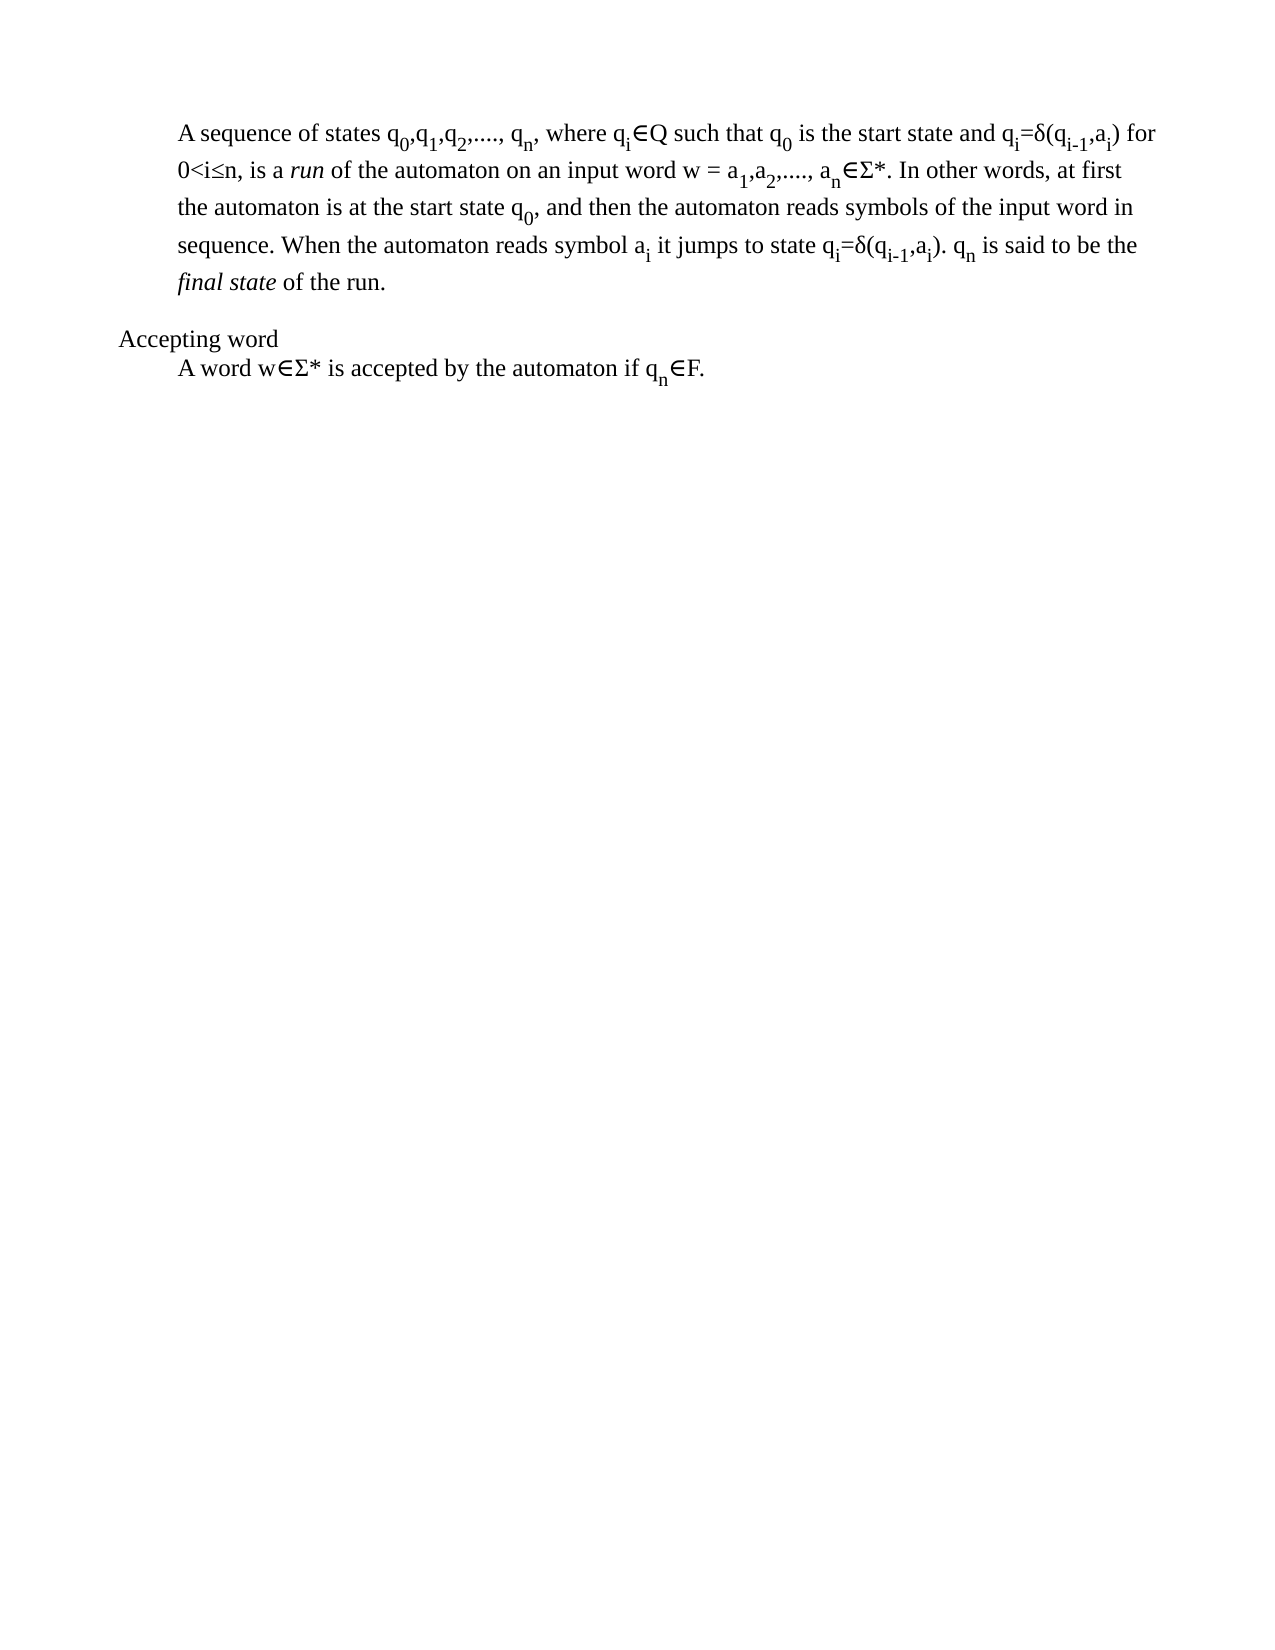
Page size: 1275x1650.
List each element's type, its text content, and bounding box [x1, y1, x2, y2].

list A sequence of states q0,q1,q2,...., qn, where qi∈Q such that q0 is the start state and qi=δ(qi-1,ai) for 0<i≤n, is a run of the automaton on an input word w = a1,a2,...., an∈Σ*. In other words, at first the automaton is at the start state q0, and then the automaton reads symbols of the input word in sequence. When the automaton reads symbol ai it jumps to state qi=δ(qi-1,ai). qn is said to be the final state of the run. [177, 118, 1157, 296]
subtitle Accepting word [118, 324, 1157, 353]
list A word w∈Σ* is accepted by the automaton if qn∈F. [177, 353, 1157, 390]
